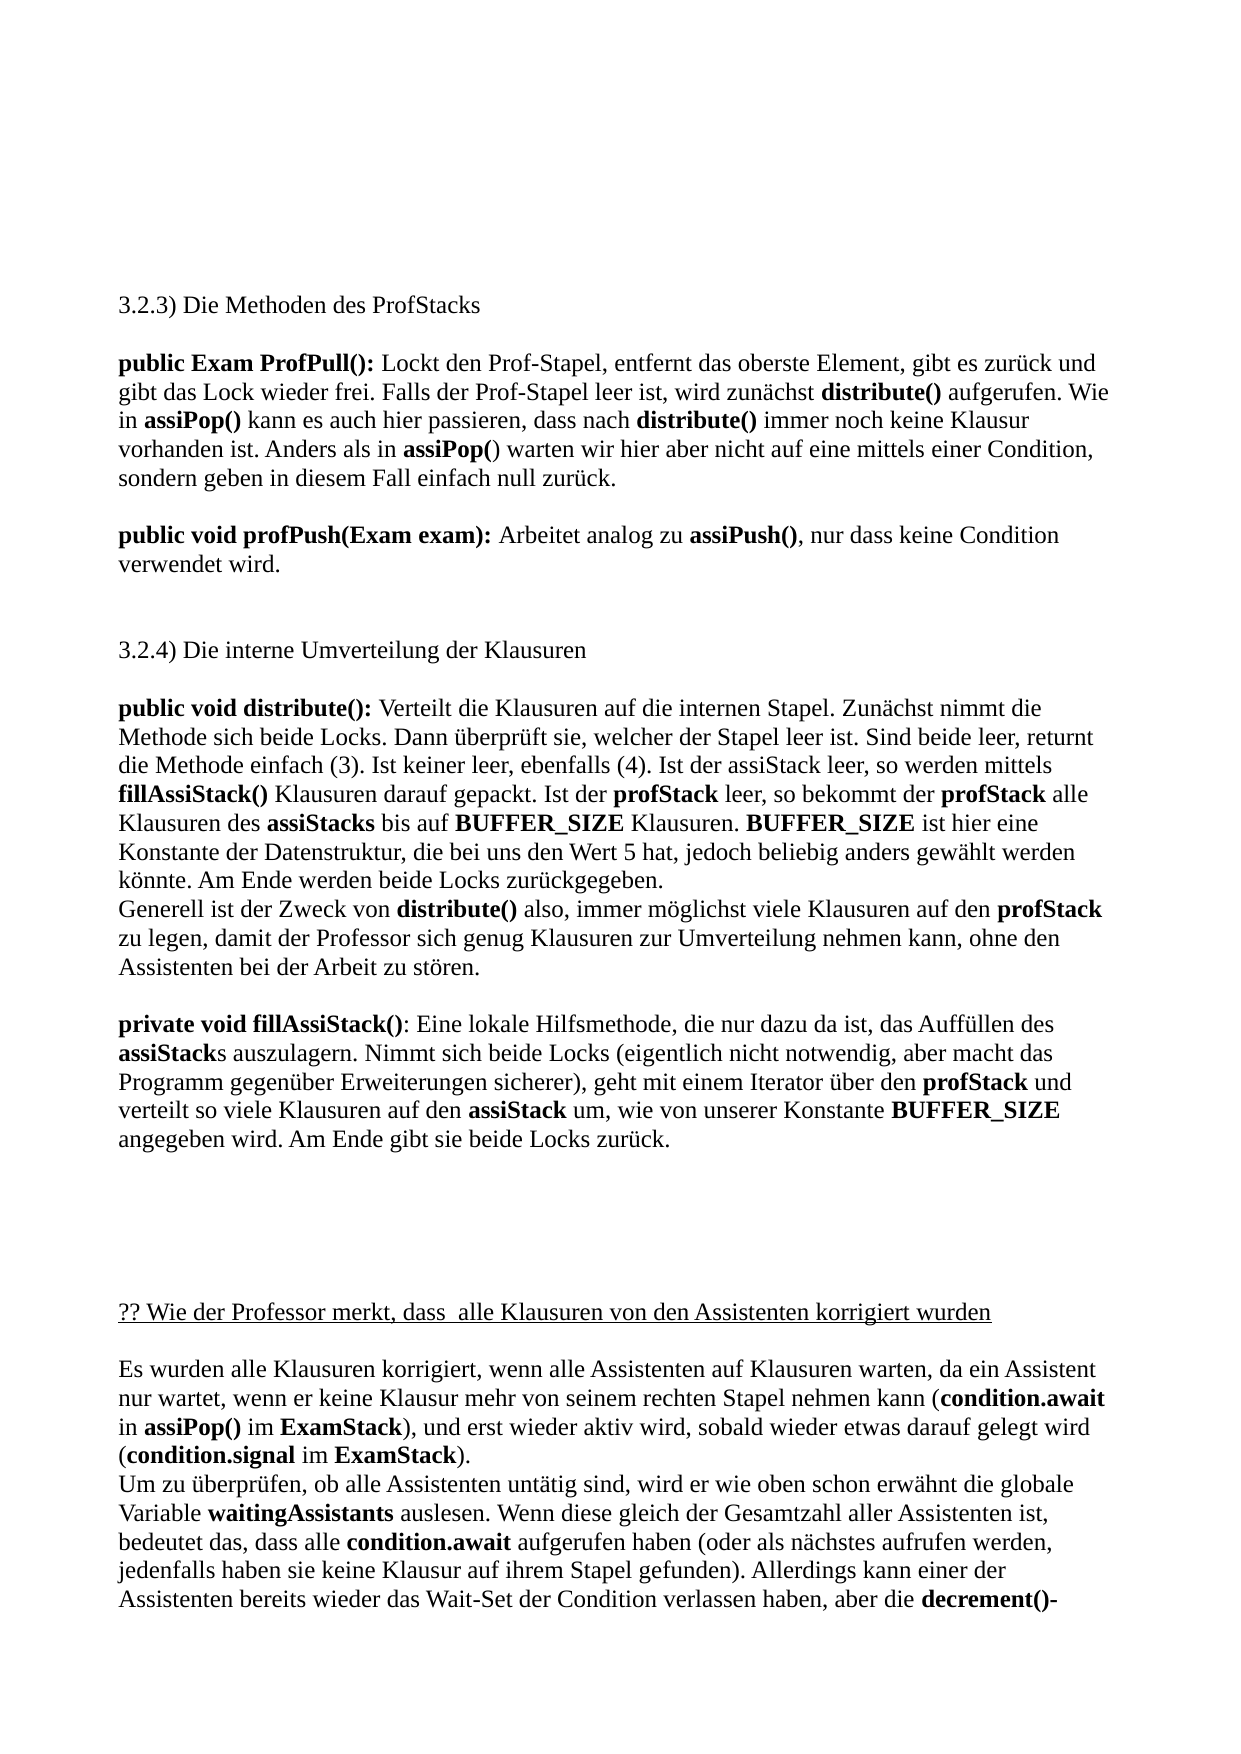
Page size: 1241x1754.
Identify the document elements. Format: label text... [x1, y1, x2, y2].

text private void fillAssiStack(): Eine lokale Hilfsmethode, die nur dazu da ist, das Auffüllen des assiStacks auszulagern. Nimmt sich beide Locks (eigentlich nicht notwendig, aber macht das Programm gegenüber Erweiterungen sicherer), geht mit einem Iterator über den profStack und verteilt so viele Klausuren auf den assiStack um, wie von unserer Konstante BUFFER_SIZE angegeben wird. Am Ende gibt sie beide Locks zurück. [118, 1009, 1122, 1153]
text 3.2.4) Die interne Umverteilung der Klausuren [118, 636, 1122, 664]
text 3.2.3) Die Methoden des ProfStacks [118, 291, 1122, 319]
text Generell ist der Zweck von distribute() also, immer möglichst viele Klausuren auf den profStack zu legen, damit der Professor sich genug Klausuren zur Umverteilung nehmen kann, ohne den Assistenten bei der Arbeit zu stören. [118, 894, 1122, 981]
text public void profPush(Exam exam): Arbeitet analog zu assiPush(), nur dass keine Condition verwendet wird. [118, 521, 1122, 578]
text Es wurden alle Klausuren korrigiert, wenn alle Assistenten auf Klausuren warten, da ein Assistent nur wartet, wenn er keine Klausur mehr von seinem rechten Stapel nehmen kann (condition.await [118, 1354, 1122, 1412]
text in assiPop() im ExamStack), und erst wieder aktiv wird, sobald wieder etwas darauf gelegt wird (condition.signal im ExamStack). [118, 1412, 1122, 1469]
text public void distribute(): Verteilt die Klausuren auf die internen Stapel. Zunächst nimmt die Methode sich beide Locks. Dann überprüft sie, welcher der Stapel leer ist. Sind beide leer, returnt die Methode einfach (3). Ist keiner leer, ebenfalls (4). Ist der assiStack leer, so werden mittels fillAssiStack() Klausuren darauf gepackt. Ist der profStack leer, so bekommt der profStack alle Klausuren des assiStacks bis auf BUFFER_SIZE Klausuren. BUFFER_SIZE ist hier eine Konstante der Datenstruktur, die bei uns den Wert 5 hat, jedoch beliebig anders gewählt werden könnte. Am Ende werden beide Locks zurückgegeben. [118, 693, 1122, 894]
text Um zu überprüfen, ob alle Assistenten untätig sind, wird er wie oben schon erwähnt die globale Variable waitingAssistants auslesen. Wenn diese gleich der Gesamtzahl aller Assistenten ist, bedeutet das, dass alle condition.await aufgerufen haben (oder als nächstes aufrufen werden, jedenfalls haben sie keine Klausur auf ihrem Stapel gefunden). Allerdings kann einer der Assistenten bereits wieder das Wait-Set der Condition verlassen haben, aber die decrement()- [118, 1469, 1122, 1613]
text ?? Wie der Professor merkt, dass alle Klausuren von den Assistenten korrigiert wurden [118, 1297, 1122, 1326]
text public Exam ProfPull(): Lockt den Prof-Stapel, entfernt das oberste Element, gibt es zurück und gibt das Lock wieder frei. Falls der Prof-Stapel leer ist, wird zunächst distribute() aufgerufen. Wie in assiPop() kann es auch hier passieren, dass nach distribute() immer noch keine Klausur vorhanden ist. Anders als in assiPop() warten wir hier aber nicht auf eine mittels einer Condition, sondern geben in diesem Fall einfach null zurück. [118, 348, 1122, 492]
